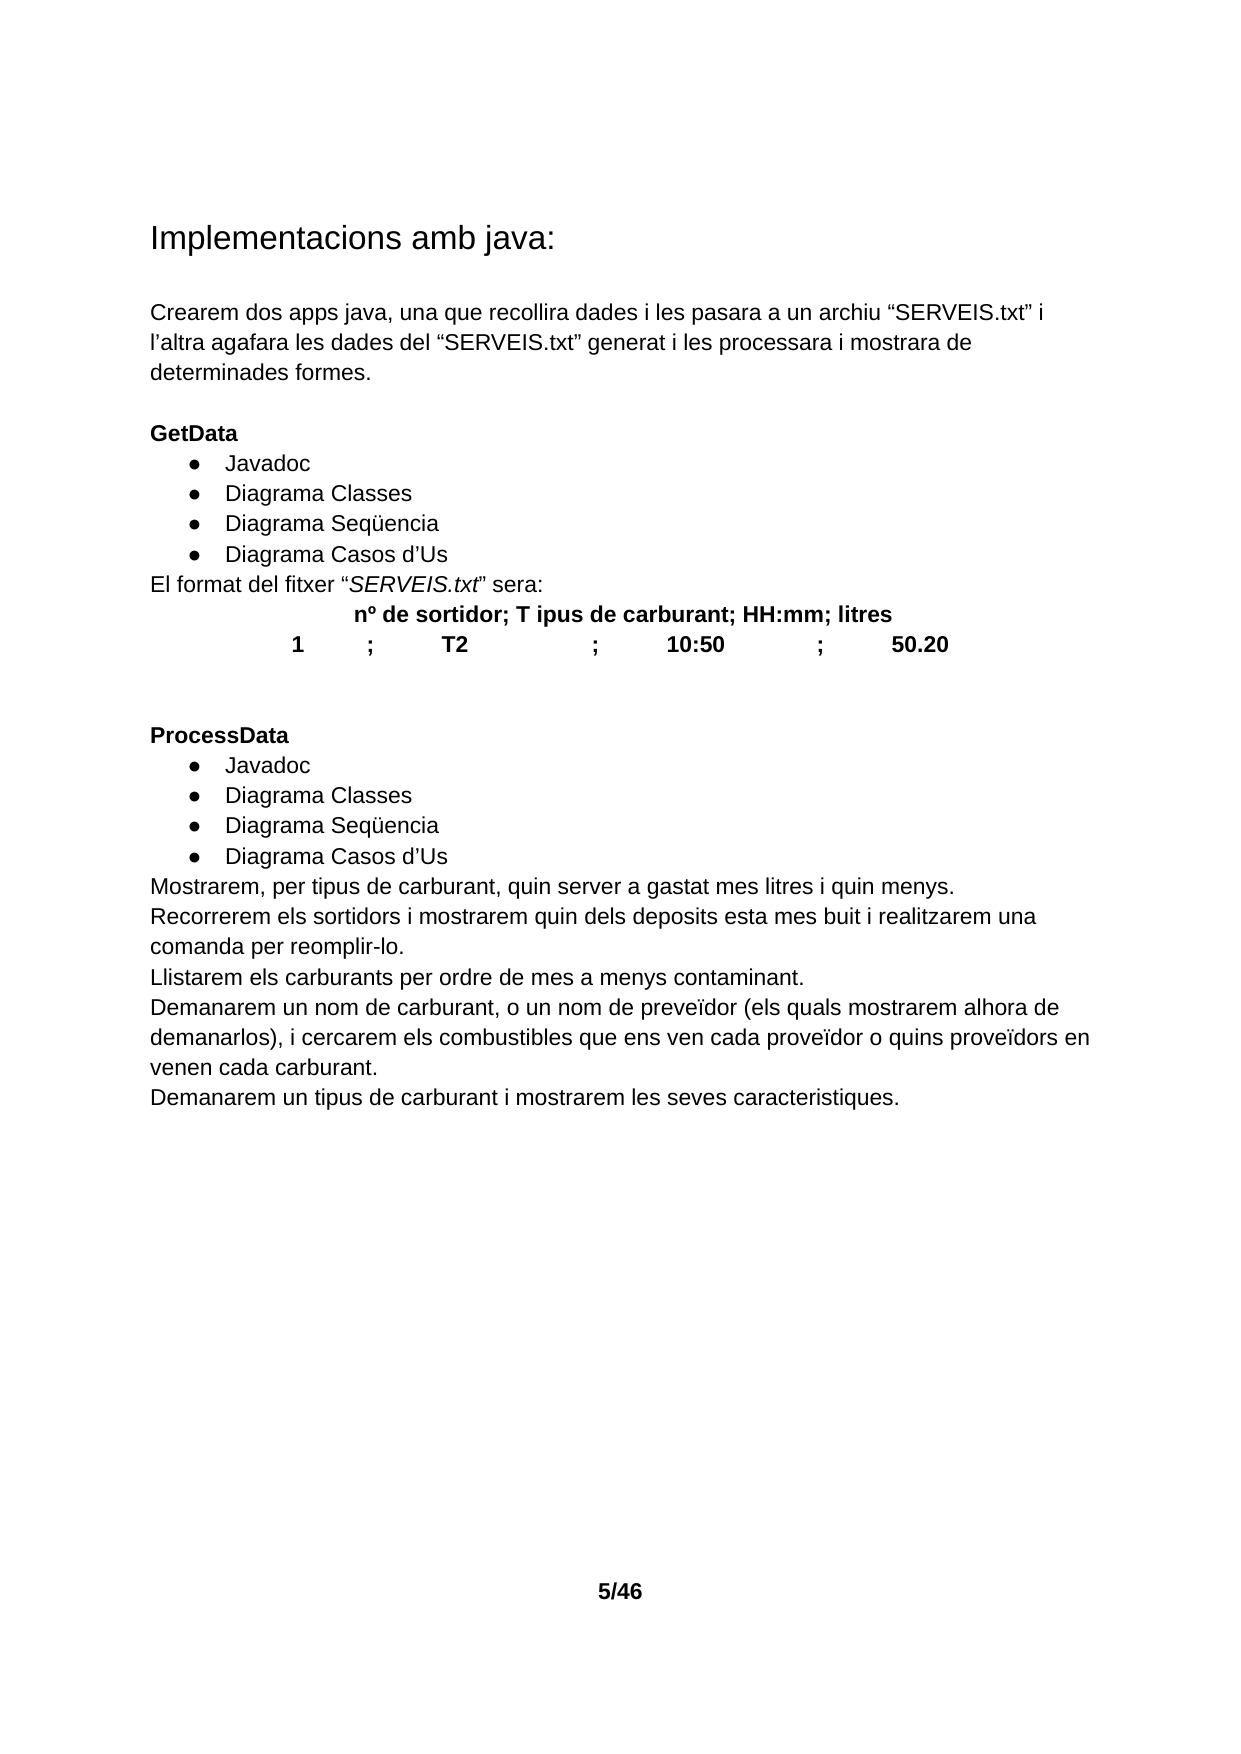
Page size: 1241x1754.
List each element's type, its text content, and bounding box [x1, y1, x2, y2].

text Llistarem els carburants per ordre de mes a menys contaminant. [150, 963, 1090, 990]
text 1 ; T2 ; 10:50 ; 50.20 [150, 631, 1090, 657]
text Recorrerem els sortidors i mostrarem quin dels deposits esta mes buit i realitzarem una comanda per reomplir-lo. [150, 903, 1090, 959]
list Javadoc [187, 450, 1090, 476]
list Diagrama Classes [187, 480, 1090, 506]
text Demanarem un tipus de carburant i mostrarem les seves caracteristiques. [150, 1084, 1090, 1111]
text Crearem dos apps java, una que recollira dades i les pasara a un archiu “SERVEIS.txt” i l’altra agafara les dades del “SERVEIS.txt” generat i les processara i mostrara de determinades formes. [150, 299, 1090, 386]
subtitle Implementacions amb java: [150, 218, 1090, 256]
text GetData [150, 420, 1090, 446]
list Diagrama Classes [187, 782, 1090, 808]
list Diagrama Seqüencia [187, 812, 1090, 839]
list Diagrama Seqüencia [187, 510, 1090, 537]
text nº de sortidor; T ipus de carburant; HH:mm; litres [150, 601, 1090, 627]
text Demanarem un nom de carburant, o un nom de preveïdor (els quals mostrarem alhora de demanarlos), i cercarem els combustibles que ens ven cada proveïdor o quins proveïdors en venen cada carburant. [150, 994, 1090, 1080]
list Javadoc [187, 752, 1090, 778]
text ProcessData [150, 722, 1090, 748]
text El format del fitxer “SERVEIS.txt” sera: [150, 571, 1090, 597]
list Diagrama Casos d’Us [187, 843, 1090, 869]
list Diagrama Casos d’Us [187, 541, 1090, 567]
text Mostrarem, per tipus de carburant, quin server a gastat mes litres i quin menys. [150, 873, 1090, 899]
